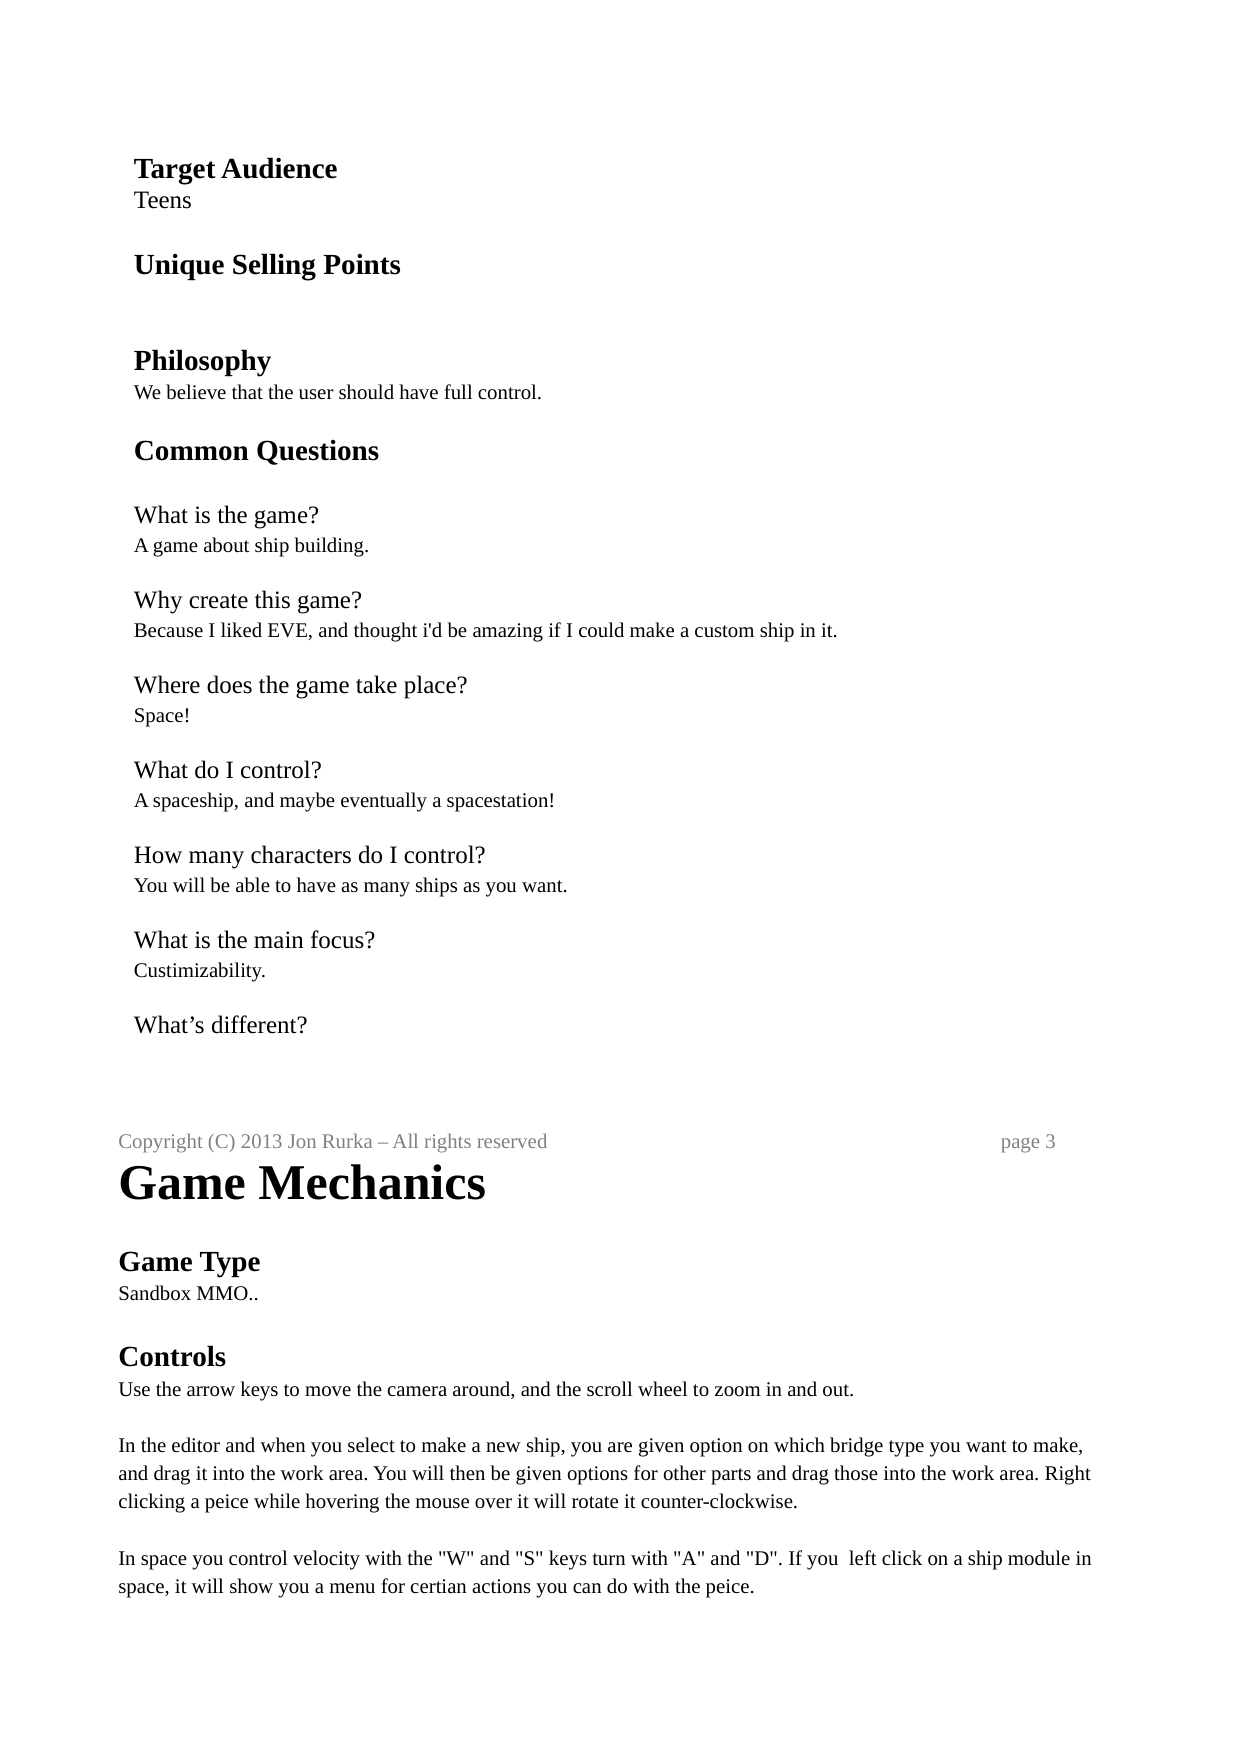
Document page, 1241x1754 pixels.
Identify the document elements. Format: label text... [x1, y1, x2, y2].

text A spaceship, and maybe eventually a spacestation! [134, 784, 1106, 812]
text You will be able to have as many ships as you want. [134, 869, 1106, 897]
text In space you control velocity with the "W" and "S" keys turn with "A" and "D". If you left click on a ship module in space, it will show you a menu for certian actions you can do with the peice. [118, 1542, 1106, 1598]
text Use the arrow keys to move the camera around, and the scroll wheel to zoom in and out. [118, 1372, 1106, 1401]
text Custimizability. [134, 954, 1106, 982]
text How many characters do I control? [134, 812, 1106, 869]
text What’s different? [134, 982, 1106, 1039]
text Why create this game? [134, 557, 1106, 614]
text Unique Selling Points Philosophy We believe that the user should have full control. [134, 214, 1106, 433]
text A game about ship building. [134, 529, 1106, 557]
text What do I control? [134, 727, 1106, 784]
text In the editor and when you select to make a new ship, you are given option on which bridge type you want to make, and drag it into the work area. You will then be given options for other parts and drag those into the work area. Right clicking a peice while hovering the mouse over it will rotate it counter-clockwise. [118, 1401, 1106, 1513]
text Space! [134, 699, 1106, 727]
text Target Audience Teens [134, 118, 1106, 214]
text Controls [118, 1305, 1106, 1372]
text Because I liked EVE, and thought i'd be amazing if I could make a custom ship in it. [134, 614, 1106, 642]
text What is the game? [134, 500, 1106, 529]
text Where does the game take place? [134, 642, 1106, 699]
text What is the main focus? [134, 897, 1106, 954]
subtitle Common Questions [134, 433, 1106, 467]
text Copyright (C) 2013 Jon Rurka – All rights reserved page 3 Game Mechanics Game Type Sandbox MMO.. [118, 1096, 1106, 1305]
